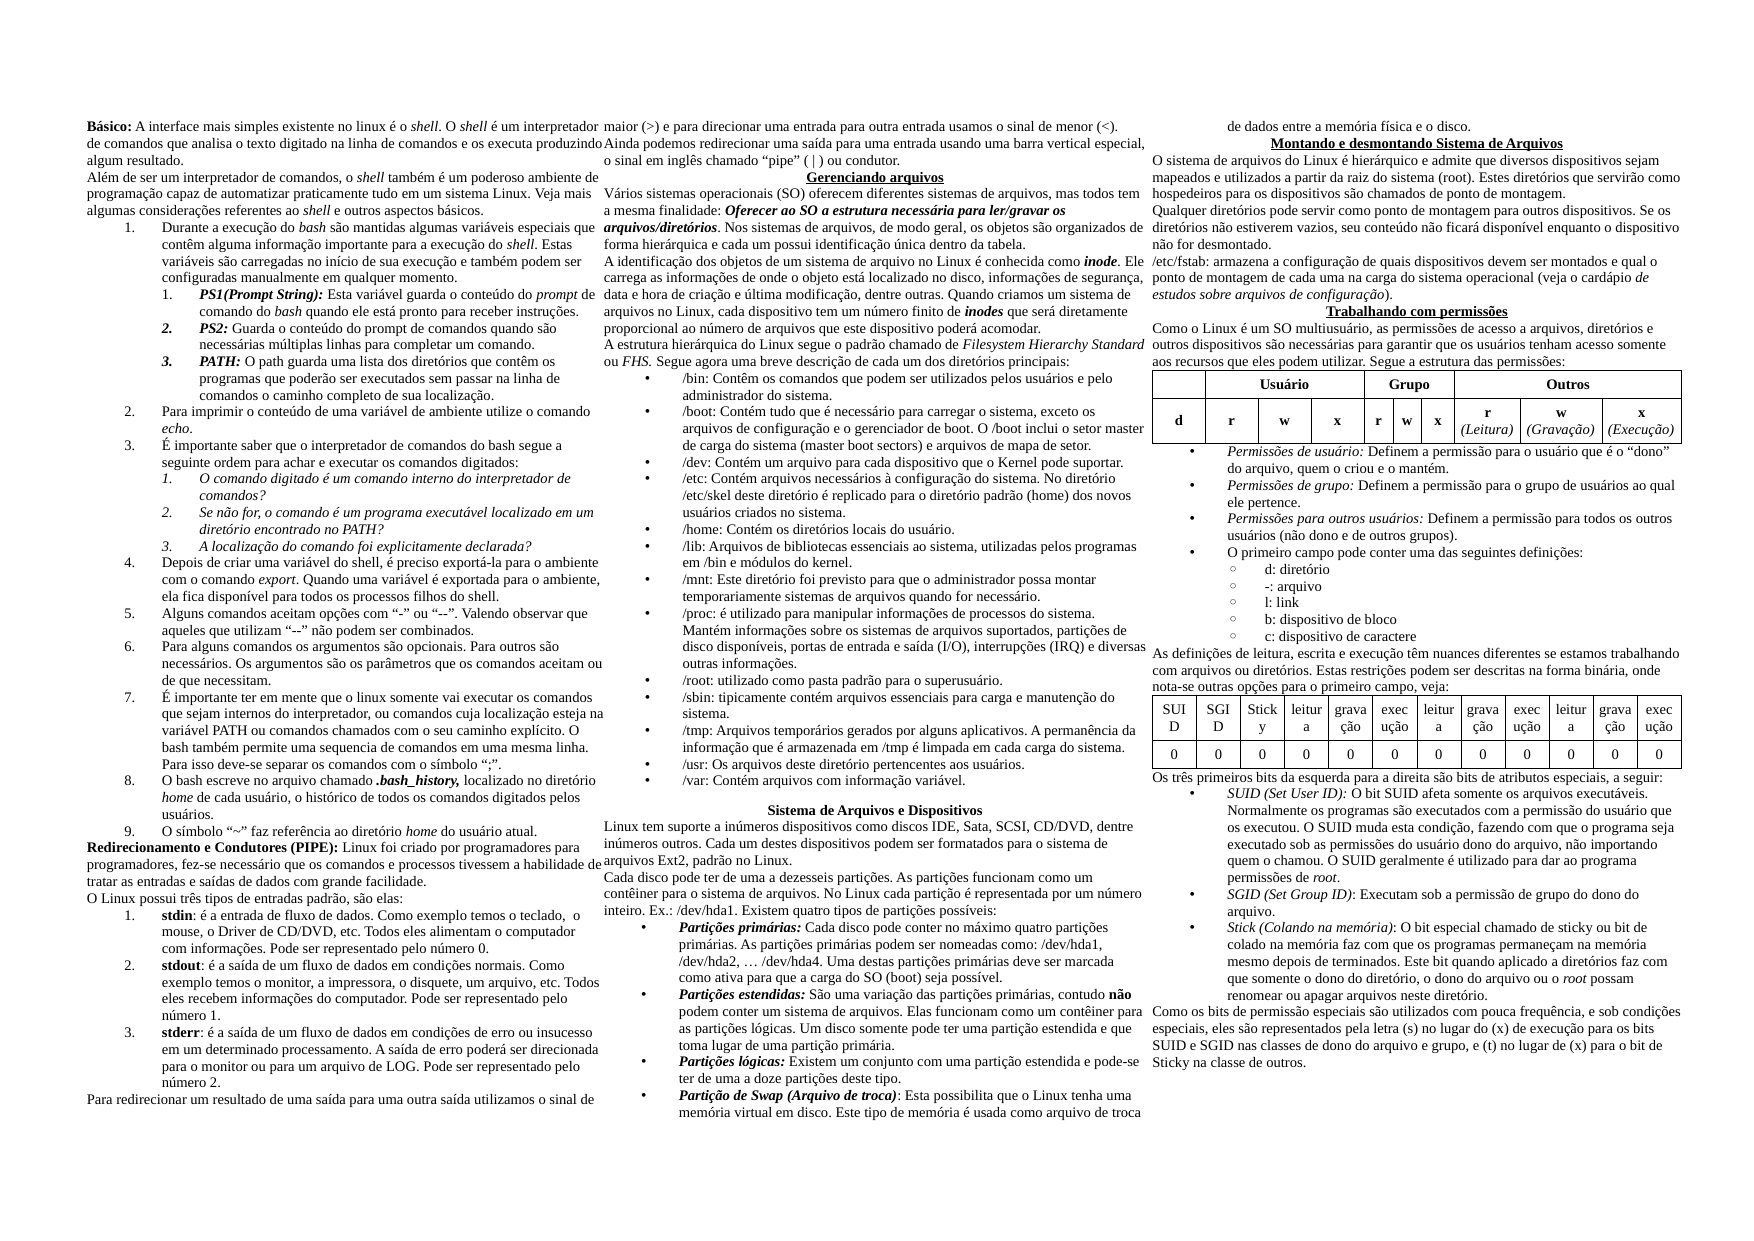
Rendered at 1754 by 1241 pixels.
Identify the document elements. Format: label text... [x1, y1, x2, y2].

text Além de ser um interpretador de comandos, o shell também é um poderoso ambiente de programação capaz de automatizar praticamente tudo em um sistema Linux. Veja mais algumas considerações referentes ao shell e outros aspectos básicos. [87, 168, 604, 219]
table_cell w (Gravação) [1521, 399, 1602, 443]
table_cell 0 [1329, 741, 1372, 768]
table_cell 0 [1373, 741, 1417, 768]
list c: dispositivo de caractere [1227, 628, 1681, 644]
list Permissões para outros usuários: Definem a permissão para todos os outros usuários (não dono e de outros grupos). [1189, 510, 1681, 544]
table_cell 0 [1506, 741, 1549, 768]
text Como o Linux é um SO multiusuário, as permissões de acesso a arquivos, diretórios e outros dispositivos são necessárias para garantir que os usuários tenham acesso somente aos recursos que eles podem utilizar. Segue a estrutura das permissões: [1152, 319, 1681, 370]
table_cell x (Execução) [1603, 399, 1681, 443]
list SUID (Set User ID): O bit SUID afeta somente os arquivos executáveis. Normalmente os programas são executados com a permissão do usuário que os executou. O SUID muda esta condição, fazendo com que o programa seja executado sob as permissões do usuário dono do arquivo, não importando quem o chamou. O SUID geralmente é utilizado para dar ao programa permissões de root. [1189, 785, 1681, 886]
list /root: utilizado como pasta padrão para o superusuário. [645, 672, 1146, 688]
table_header leitura [1550, 696, 1593, 740]
list -: arquivo [1227, 577, 1681, 594]
list d: diretório [1227, 561, 1681, 577]
list Stick (Colando na memória): O bit especial chamado de sticky ou bit de colado na memória faz com que os programas permaneçam na memória mesmo depois de terminados. Este bit quando aplicado a diretórios faz com que somente o dono do diretório, o dono do arquivo ou o root possam renomear ou apagar arquivos neste diretório. [1189, 919, 1681, 1003]
text As definições de leitura, escrita e execução têm nuances diferentes se estamos trabalhando com arquivos ou diretórios. Estas restrições podem ser descritas na forma binária, onde nota-se outras opções para o primeiro campo, veja: [1152, 644, 1681, 695]
list b: dispositivo de bloco [1227, 611, 1681, 628]
table_cell r [1365, 399, 1393, 443]
text Redirecionamento e Condutores (PIPE): Linux foi criado por programadores para programadores, fez-se necessário que os comandos e processos tivessem a habilidade de tratar as entradas e saídas de dados com grande facilidade. [87, 839, 604, 889]
list /proc: é utilizado para manipular informações de processos do sistema. Mantém informações sobre os sistemas de arquivos suportados, partições de disco disponíveis, portas de entrada e saída (I/O), interrupções (IRQ) e diversas outras informações. [645, 604, 1146, 672]
table_header Sticky [1241, 696, 1284, 740]
list Partições lógicas: Existem um conjunto com uma partição estendida e pode-se ter de uma a doze partições deste tipo. [641, 1053, 1146, 1087]
list Se não for, o comando é um programa executável localizado em um diretório encontrado no PATH? [162, 504, 604, 537]
table_header leitura [1418, 696, 1461, 740]
table_cell r [1206, 399, 1258, 443]
list /lib: Arquivos de bibliotecas essenciais ao sistema, utilizadas pelos programas em /bin e módulos do kernel. [645, 537, 1146, 571]
table_cell r (Leitura) [1455, 399, 1520, 443]
table_cell 0 [1197, 741, 1240, 768]
list de dados entre a memória física e o disco. [1189, 118, 1681, 135]
text Sistema de Arquivos e Dispositivos [604, 801, 1146, 818]
text O sistema de arquivos do Linux é hierárquico e admite que diversos dispositivos sejam mapeados e utilizados a partir da raiz do sistema (root). Estes diretórios que servirão como hospedeiros para os dispositivos são chamados de ponto de montagem. [1152, 152, 1681, 202]
table_cell x [1422, 399, 1454, 443]
text Vários sistemas operacionais (SO) oferecem diferentes sistemas de arquivos, mas todos tem a mesma finalidade: Oferecer ao SO a estrutura necessária para ler/gravar os arquivos/diretórios. Nos sistemas de arquivos, de modo geral, os objetos são organizados de forma hierárquica e cada um possui identificação única dentro da tabela. [604, 185, 1146, 252]
list A estrutura hierárquica do Linux segue o padrão chamado de Filesystem Hierarchy Standard ou FHS. Segue agora uma breve descrição de cada um dos diretórios principais: [604, 336, 1146, 370]
table_cell w [1394, 399, 1421, 443]
table_header gravação [1594, 696, 1637, 740]
table_header execução [1506, 696, 1549, 740]
list O símbolo “~” faz referência ao diretório home do usuário atual. [124, 822, 604, 839]
list Partição de Swap (Arquivo de troca): Esta possibilita que o Linux tenha uma memória virtual em disco. Este tipo de memória é usada como arquivo de troca [641, 1087, 1146, 1120]
list /bin: Contêm os comandos que podem ser utilizados pelos usuários e pelo administrador do sistema. [645, 370, 1146, 403]
table_cell 0 [1285, 741, 1328, 768]
list O comando digitado é um comando interno do interpretador de comandos? [162, 470, 604, 504]
table_header execução [1373, 696, 1417, 740]
list PATH: O path guarda uma lista dos diretórios que contêm os programas que poderão ser executados sem passar na linha de comandos o caminho completo de sua localização. [162, 353, 604, 403]
list Partições primárias: Cada disco pode conter no máximo quatro partições primárias. As partições primárias podem ser nomeadas como: /dev/hda1, /dev/hda2, … /dev/hda4. Uma destas partições primárias deve ser marcada como ativa para que a carga do SO (boot) seja possível. [641, 919, 1146, 986]
text Ainda podemos redirecionar uma saída para uma entrada usando uma barra vertical especial, o sinal em inglês chamado “pipe” ( | ) ou condutor. [604, 135, 1146, 168]
list O primeiro campo pode conter uma das seguintes definições: [1189, 544, 1681, 561]
table_cell 0 [1638, 741, 1681, 768]
text /etc/fstab: armazena a configuração de quais dispositivos devem ser montados e qual o ponto de montagem de cada uma na carga do sistema operacional (veja o cardápio de estudos sobre arquivos de configuração). [1152, 252, 1681, 303]
table_cell 0 [1594, 741, 1637, 768]
table_cell 0 [1241, 741, 1284, 768]
list /boot: Contém tudo que é necessário para carregar o sistema, exceto os arquivos de configuração e o gerenciador de boot. O /boot inclui o setor master de carga do sistema (master boot sectors) e arquivos de mapa de setor. [645, 403, 1146, 453]
table_header Usuário [1206, 371, 1364, 398]
table_cell 0 [1462, 741, 1505, 768]
list A localização do comando foi explicitamente declarada? [162, 537, 604, 554]
list stderr: é a saída de um fluxo de dados em condições de erro ou insucesso em um determinado processamento. A saída de erro poderá ser direcionada para o monitor ou para um arquivo de LOG. Pode ser representado pelo número 2. [124, 1024, 604, 1091]
list /dev: Contém um arquivo para cada dispositivo que o Kernel pode suportar. [645, 453, 1146, 470]
list stdin: é a entrada de fluxo de dados. Como exemplo temos o teclado, o mouse, o Driver de CD/DVD, etc. Todos eles alimentam o computador com informações. Pode ser representado pelo número 0. [124, 906, 604, 957]
list /etc: Contém arquivos necessários à configuração do sistema. No diretório /etc/skel deste diretório é replicado para o diretório padrão (home) dos novos usuários criados no sistema. [645, 470, 1146, 521]
text Básico: A interface mais simples existente no linux é o shell. O shell é um interpretador de comandos que analisa o texto digitado na linha de comandos e os executa produzindo algum resultado. [87, 118, 604, 168]
table_cell x [1312, 399, 1364, 443]
list Permissões de usuário: Definem a permissão para o usuário que é o “dono” do arquivo, quem o criou e o mantém. [1189, 444, 1681, 477]
table_cell 0 [1153, 741, 1196, 768]
table_header gravação [1462, 696, 1505, 740]
list Partições estendidas: São uma variação das partições primárias, contudo não podem conter um sistema de arquivos. Elas funcionam como um contêiner para as partições lógicas. Um disco somente pode ter uma partição estendida e que toma lugar de uma partição primária. [641, 986, 1146, 1053]
text Qualquer diretórios pode servir como ponto de montagem para outros dispositivos. Se os diretórios não estiverem vazios, seu conteúdo não ficará disponível enquanto o dispositivo não for desmontado. [1152, 202, 1681, 252]
table_header SUID [1153, 696, 1196, 740]
list /var: Contém arquivos com informação variável. [645, 772, 1146, 789]
text maior (>) e para direcionar uma entrada para outra entrada usamos o sinal de menor (<). [604, 118, 1146, 135]
list É importante ter em mente que o linux somente vai executar os comandos que sejam internos do interpretador, ou comandos cuja localização esteja na variável PATH ou comandos chamados com o seu caminho explícito. O bash também permite uma sequencia de comandos em uma mesma linha. Para isso deve-se separar os comandos com o símbolo “;”. [124, 688, 604, 772]
list PS2: Guarda o conteúdo do prompt de comandos quando são necessárias múltiplas linhas para completar um comando. [162, 319, 604, 353]
list SGID (Set Group ID): Executam sob a permissão de grupo do dono do arquivo. [1189, 886, 1681, 919]
text Cada disco pode ter de uma a dezesseis partições. As partições funcionam como um contêiner para o sistema de arquivos. No Linux cada partição é representada por um número inteiro. Ex.: /dev/hda1. Existem quatro tipos de partições possíveis: [604, 868, 1146, 919]
list l: link [1227, 594, 1681, 611]
table_header Outros [1455, 371, 1681, 398]
table_cell 0 [1418, 741, 1461, 768]
text Linux tem suporte a inúmeros dispositivos como discos IDE, Sata, SCSI, CD/DVD, dentre inúmeros outros. Cada um destes dispositivos podem ser formatados para o sistema de arquivos Ext2, padrão no Linux. [604, 818, 1146, 868]
list /tmp: Arquivos temporários gerados por alguns aplicativos. A permanência da informação que é armazenada em /tmp é limpada em cada carga do sistema. [645, 722, 1146, 755]
list Para alguns comandos os argumentos são opcionais. Para outros são necessários. Os argumentos são os parâmetros que os comandos aceitam ou de que necessitam. [124, 638, 604, 688]
table_header Grupo [1365, 371, 1454, 398]
list Depois de criar uma variável do shell, é preciso exportá-la para o ambiente com o comando export. Quando uma variável é exportada para o ambiente, ela fica disponível para todos os processos filhos do shell. [124, 554, 604, 604]
table_cell d [1153, 399, 1205, 443]
list O bash escreve no arquivo chamado .bash_history, localizado no diretório home de cada usuário, o histórico de todos os comandos digitados pelos usuários. [124, 772, 604, 822]
text Para redirecionar um resultado de uma saída para uma outra saída utilizamos o sinal de [87, 1091, 604, 1108]
text Montando e desmontando Sistema de Arquivos [1152, 135, 1681, 152]
text O Linux possui três tipos de entradas padrão, são elas: [87, 889, 604, 906]
list Durante a execução do bash são mantidas algumas variáveis especiais que contêm alguma informação importante para a execução do shell. Estas variáveis são carregadas no início de sua execução e também podem ser configuradas manualmente em qualquer momento. [124, 219, 604, 286]
text Gerenciando arquivos [604, 168, 1146, 185]
list PS1(Prompt String): Esta variável guarda o conteúdo do prompt de comando do bash quando ele está pronto para receber instruções. [162, 286, 604, 319]
list /usr: Os arquivos deste diretório pertencentes aos usuários. [645, 755, 1146, 772]
list /sbin: tipicamente contém arquivos essenciais para carga e manutenção do sistema. [645, 688, 1146, 722]
table_cell w [1259, 399, 1311, 443]
list stdout: é a saída de um fluxo de dados em condições normais. Como exemplo temos o monitor, a impressora, o disquete, um arquivo, etc. Todos eles recebem informações do computador. Pode ser representado pelo número 1. [124, 957, 604, 1024]
list É importante saber que o interpretador de comandos do bash segue a seguinte ordem para achar e executar os comandos digitados: [124, 437, 604, 470]
table_header gravação [1329, 696, 1372, 740]
table_header leitura [1285, 696, 1328, 740]
table_header execução [1638, 696, 1681, 740]
list A identificação dos objetos de um sistema de arquivo no Linux é conhecida como inode. Ele carrega as informações de onde o objeto está localizado no disco, informações de segurança, data e hora de criação e última modificação, dentre outras. Quando criamos um sistema de arquivos no Linux, cada dispositivo tem um número finito de inodes que será diretamente proporcional ao número de arquivos que este dispositivo poderá acomodar. [604, 252, 1146, 336]
list /mnt: Este diretório foi previsto para que o administrador possa montar temporariamente sistemas de arquivos quando for necessário. [645, 571, 1146, 604]
text Como os bits de permissão especiais são utilizados com pouca frequência, e sob condições especiais, eles são representados pela letra (s) no lugar do (x) de execução para os bits SUID e SGID nas classes de dono do arquivo e grupo, e (t) no lugar de (x) para o bit de Sticky na classe de outros. [1152, 1003, 1681, 1070]
list Alguns comandos aceitam opções com “-” ou “--”. Valendo observar que aqueles que utilizam “--” não podem ser combinados. [124, 604, 604, 638]
list /home: Contém os diretórios locais do usuário. [645, 521, 1146, 537]
table_header SGID [1197, 696, 1240, 740]
list Permissões de grupo: Definem a permissão para o grupo de usuários ao qual ele pertence. [1189, 477, 1681, 510]
table_header [1153, 371, 1205, 398]
table_cell 0 [1550, 741, 1593, 768]
list Para imprimir o conteúdo de uma variável de ambiente utilize o comando echo. [124, 403, 604, 437]
text Os três primeiros bits da esquerda para a direita são bits de atributos especiais, a seguir: [1152, 769, 1681, 785]
text Trabalhando com permissões [1152, 303, 1681, 319]
